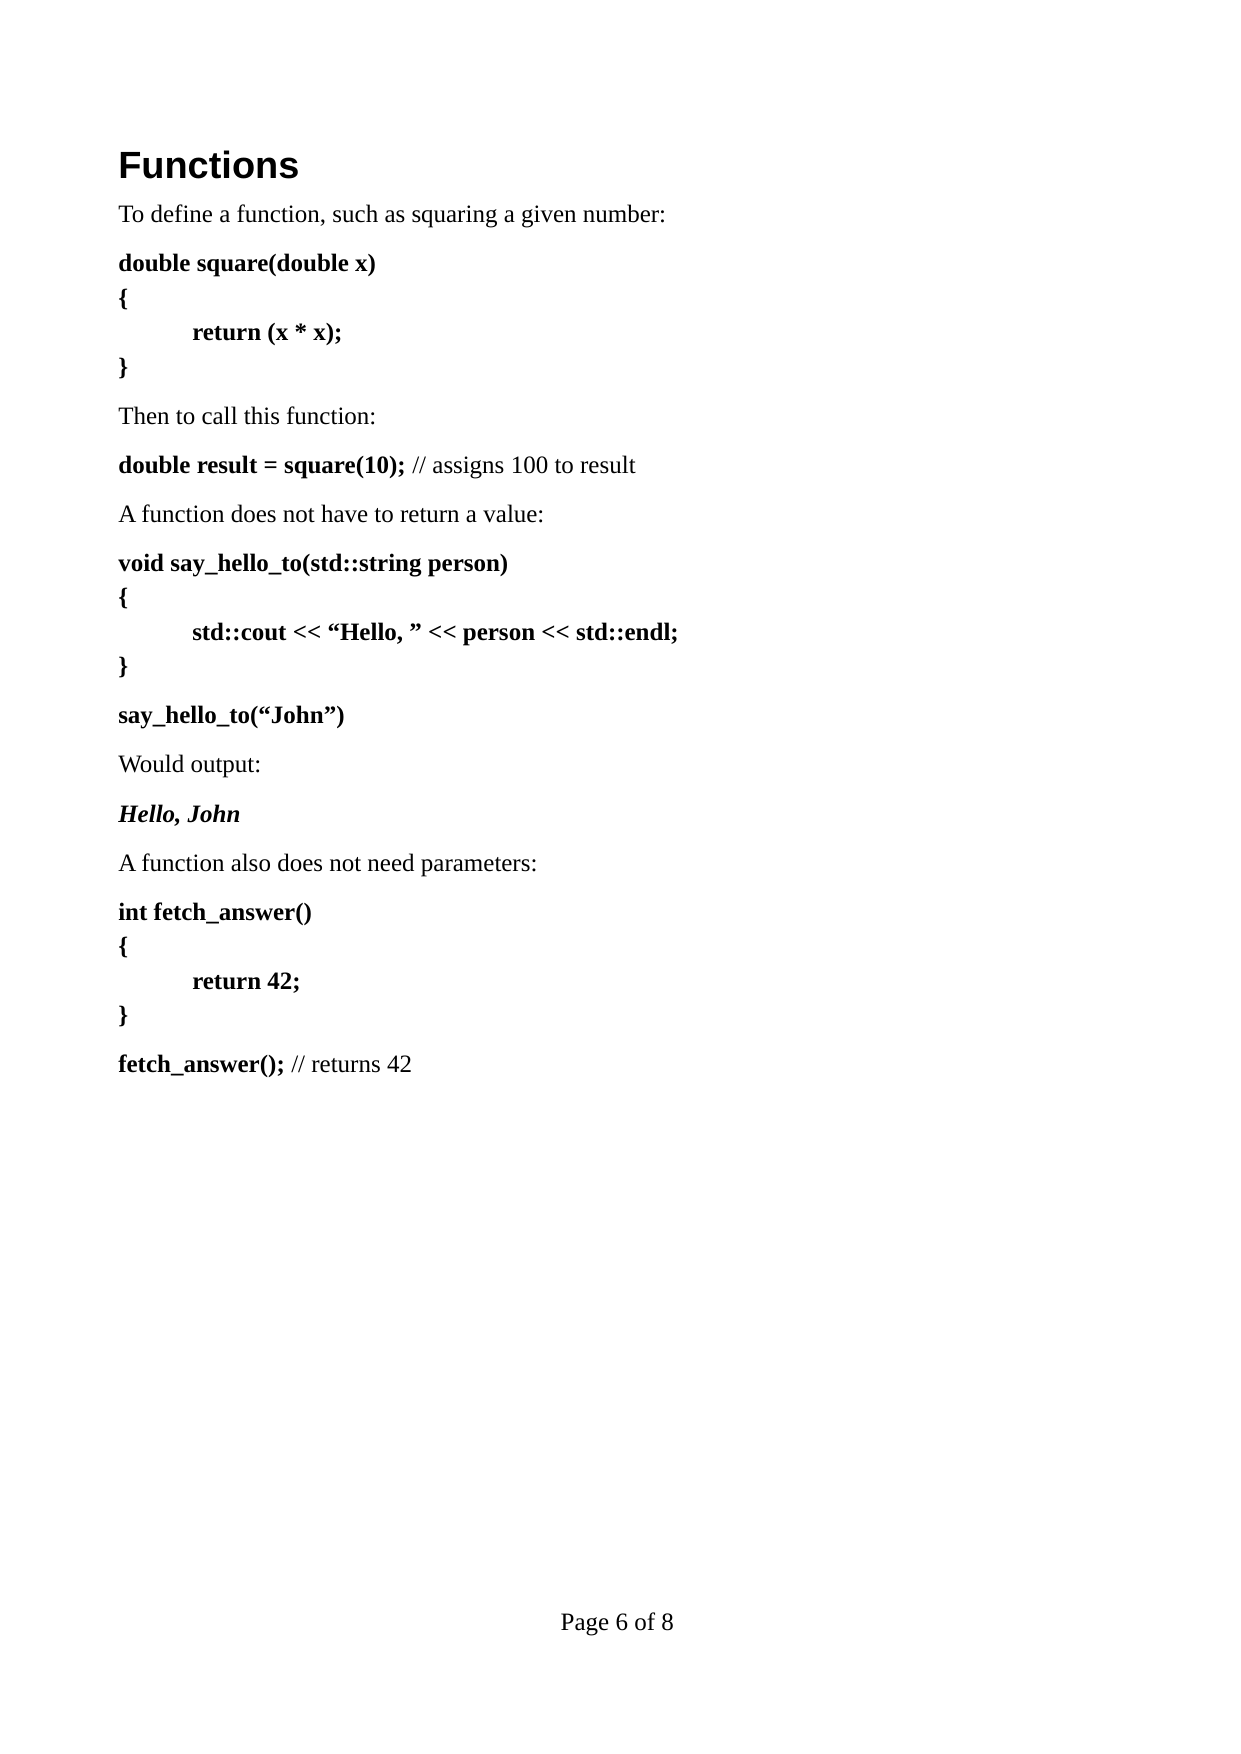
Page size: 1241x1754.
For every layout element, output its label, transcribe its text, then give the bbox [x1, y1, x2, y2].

text int fetch_answer() { return 42; } [118, 897, 1122, 1029]
text say_hello_to(“John”) [118, 701, 1122, 729]
text fetch_answer(); // returns 42 [118, 1049, 1122, 1078]
text A function also does not need parameters: [118, 848, 1122, 876]
text Would output: [118, 749, 1122, 778]
text Hello, John [118, 799, 1122, 827]
text double square(double x) { return (x * x); } [118, 248, 1122, 381]
text double result = square(10); // assigns 100 to result [118, 450, 1122, 479]
text To define a function, such as squaring a given number: [118, 199, 1122, 228]
text Then to call this function: [118, 401, 1122, 429]
subtitle Functions [118, 143, 1122, 187]
text A function does not have to return a value: [118, 499, 1122, 528]
text void say_hello_to(std::string person) { std::cout << “Hello, ” << person << std::endl; } [118, 548, 1122, 680]
